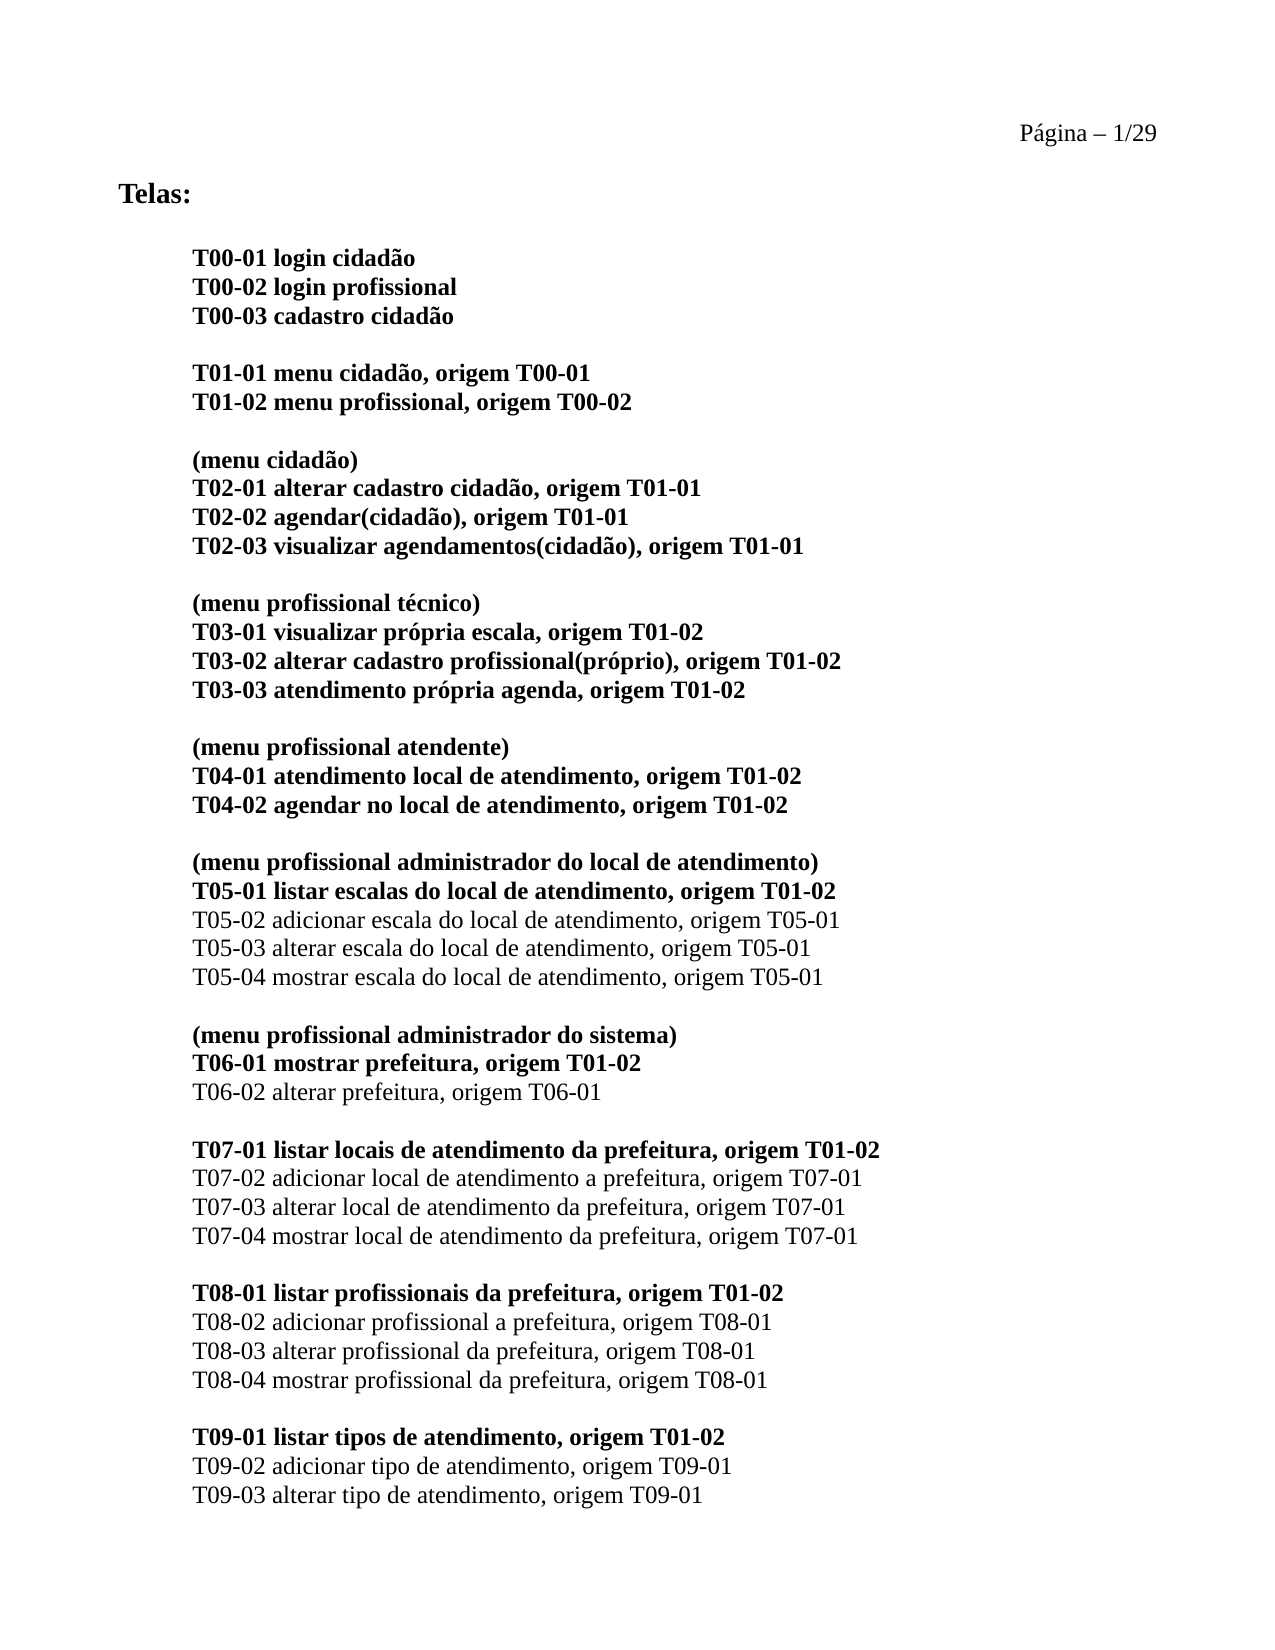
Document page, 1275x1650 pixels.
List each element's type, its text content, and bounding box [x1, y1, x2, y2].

text T08-02 adicionar profissional a prefeitura, origem T08-01 [118, 1307, 1157, 1336]
text T03-01 visualizar própria escala, origem T01-02 [118, 617, 1157, 646]
text T03-02 alterar cadastro profissional(próprio), origem T01-02 [118, 646, 1157, 675]
text T09-01 listar tipos de atendimento, origem T01-02 [118, 1422, 1157, 1451]
text T02-03 visualizar agendamentos(cidadão), origem T01-01 [118, 531, 1157, 560]
text T00-03 cadastro cidadão [118, 301, 1157, 330]
text (menu profissional atendente) [118, 732, 1157, 761]
text T05-01 listar escalas do local de atendimento, origem T01-02 [118, 876, 1157, 905]
text (menu profissional administrador do local de atendimento) [118, 847, 1157, 876]
text T07-02 adicionar local de atendimento a prefeitura, origem T07-01 [118, 1163, 1157, 1192]
text T06-01 mostrar prefeitura, origem T01-02 [118, 1048, 1157, 1077]
text T01-01 menu cidadão, origem T00-01 [118, 358, 1157, 387]
text T05-03 alterar escala do local de atendimento, origem T05-01 [118, 933, 1157, 962]
text T06-02 alterar prefeitura, origem T06-01 [118, 1077, 1157, 1106]
text T04-01 atendimento local de atendimento, origem T01-02 [118, 761, 1157, 790]
text T07-03 alterar local de atendimento da prefeitura, origem T07-01 [118, 1192, 1157, 1221]
text T01-02 menu profissional, origem T00-02 [118, 387, 1157, 416]
text T08-04 mostrar profissional da prefeitura, origem T08-01 [118, 1365, 1157, 1393]
text T00-01 login cidadão [118, 243, 1157, 272]
text T07-04 mostrar local de atendimento da prefeitura, origem T07-01 [118, 1221, 1157, 1250]
text (menu cidadão) [118, 445, 1157, 473]
text T09-03 alterar tipo de atendimento, origem T09-01 [118, 1480, 1157, 1508]
text T08-03 alterar profissional da prefeitura, origem T08-01 [118, 1336, 1157, 1365]
text T03-03 atendimento própria agenda, origem T01-02 [118, 675, 1157, 703]
text T02-02 agendar(cidadão), origem T01-01 [118, 502, 1157, 531]
text T08-01 listar profissionais da prefeitura, origem T01-02 [118, 1278, 1157, 1307]
text (menu profissional técnico) [118, 588, 1157, 617]
text T04-02 agendar no local de atendimento, origem T01-02 [118, 790, 1157, 818]
text T07-01 listar locais de atendimento da prefeitura, origem T01-02 [118, 1135, 1157, 1163]
text T00-02 login profissional [118, 272, 1157, 301]
text T05-02 adicionar escala do local de atendimento, origem T05-01 [118, 905, 1157, 933]
text T02-01 alterar cadastro cidadão, origem T01-01 [118, 473, 1157, 502]
text (menu profissional administrador do sistema) [118, 1020, 1157, 1048]
text Telas: [118, 176, 1157, 210]
text T09-02 adicionar tipo de atendimento, origem T09-01 [118, 1451, 1157, 1480]
text T05-04 mostrar escala do local de atendimento, origem T05-01 [118, 962, 1157, 991]
